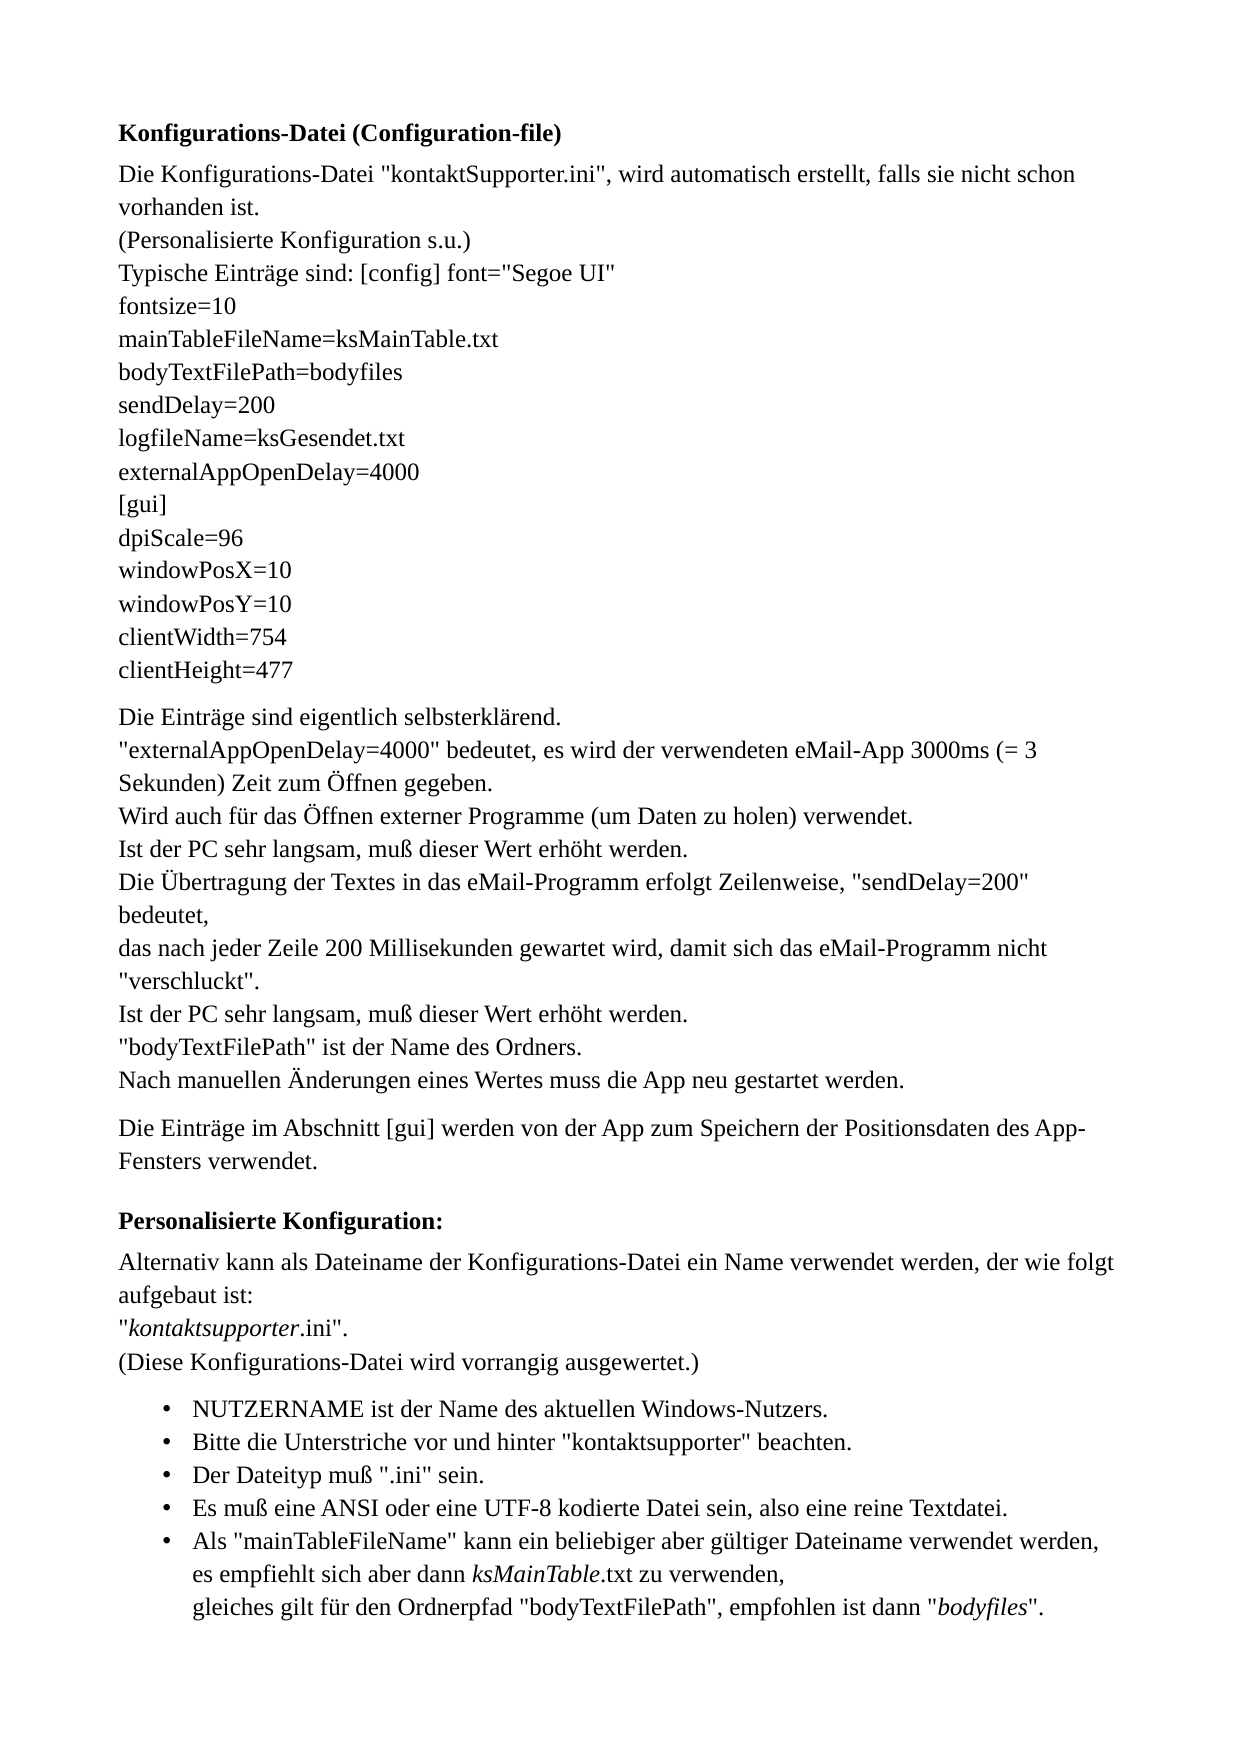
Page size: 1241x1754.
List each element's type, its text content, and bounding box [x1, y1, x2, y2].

text Die Konfigurations-Datei "kontaktSupporter.ini", wird automatisch erstellt, falls sie nicht schon vorhanden ist. (Personalisierte Konfiguration s.u.) Typische Einträge sind: [config] font="Segoe UI" fontsize=10 mainTableFileName=ksMainTable.txt bodyTextFilePath=bodyfiles sendDelay=200 logfileName=ksGesendet.txt externalAppOpenDelay=4000 [gui] dpiScale=96 windowPosX=10 windowPosY=10 clientWidth=754 clientHeight=477 [118, 159, 1122, 683]
text Alternativ kann als Dateiname der Konfigurations-Datei ein Name verwendet werden, der wie folgt aufgebaut ist: "kontaktsupporter.ini". (Diese Konfigurations-Datei wird vorrangig ausgewertet.) [118, 1247, 1122, 1375]
list Es muß eine ANSI oder eine UTF-8 kodierte Datei sein, also eine reine Textdatei. [162, 1493, 1122, 1522]
text Die Einträge sind eigentlich selbsterklärend. "externalAppOpenDelay=4000" bedeutet, es wird der verwendeten eMail-App 3000ms (= 3 Sekunden) Zeit zum Öffnen gegeben. Wird auch für das Öffnen externer Programme (um Daten zu holen) verwendet. Ist der PC sehr langsam, muß dieser Wert erhöht werden. Die Übertragung der Textes in das eMail-Programm erfolgt Zeilenweise, "sendDelay=200" bedeutet, das nach jeder Zeile 200 Millisekunden gewartet wird, damit sich das eMail-Programm nicht "verschluckt". Ist der PC sehr langsam, muß dieser Wert erhöht werden. "bodyTextFilePath" ist der Name des Ordners. Nach manuellen Änderungen eines Wertes muss die App neu gestartet werden. [118, 702, 1122, 1094]
list Als "mainTableFileName" kann ein beliebiger aber gültiger Dateiname verwendet werden, es empfiehlt sich aber dann ksMainTable.txt zu verwenden, gleiches gilt für den Ordnerpfad "bodyTextFilePath", empfohlen ist dann "bodyfiles". [162, 1526, 1122, 1621]
subtitle Personalisierte Konfiguration: [118, 1206, 1122, 1235]
list Der Dateityp muß ".ini" sein. [162, 1460, 1122, 1489]
list Bitte die Unterstriche vor und hinter "kontaktsupporter" beachten. [162, 1427, 1122, 1456]
subtitle Konfigurations-Datei (Configuration-file) [118, 118, 1122, 147]
list NUTZERNAME ist der Name des aktuellen Windows-Nutzers. [162, 1394, 1122, 1423]
text Die Einträge im Abschnitt [gui] werden von der App zum Speichern der Positionsdaten des App-Fensters verwendet. [118, 1113, 1122, 1175]
